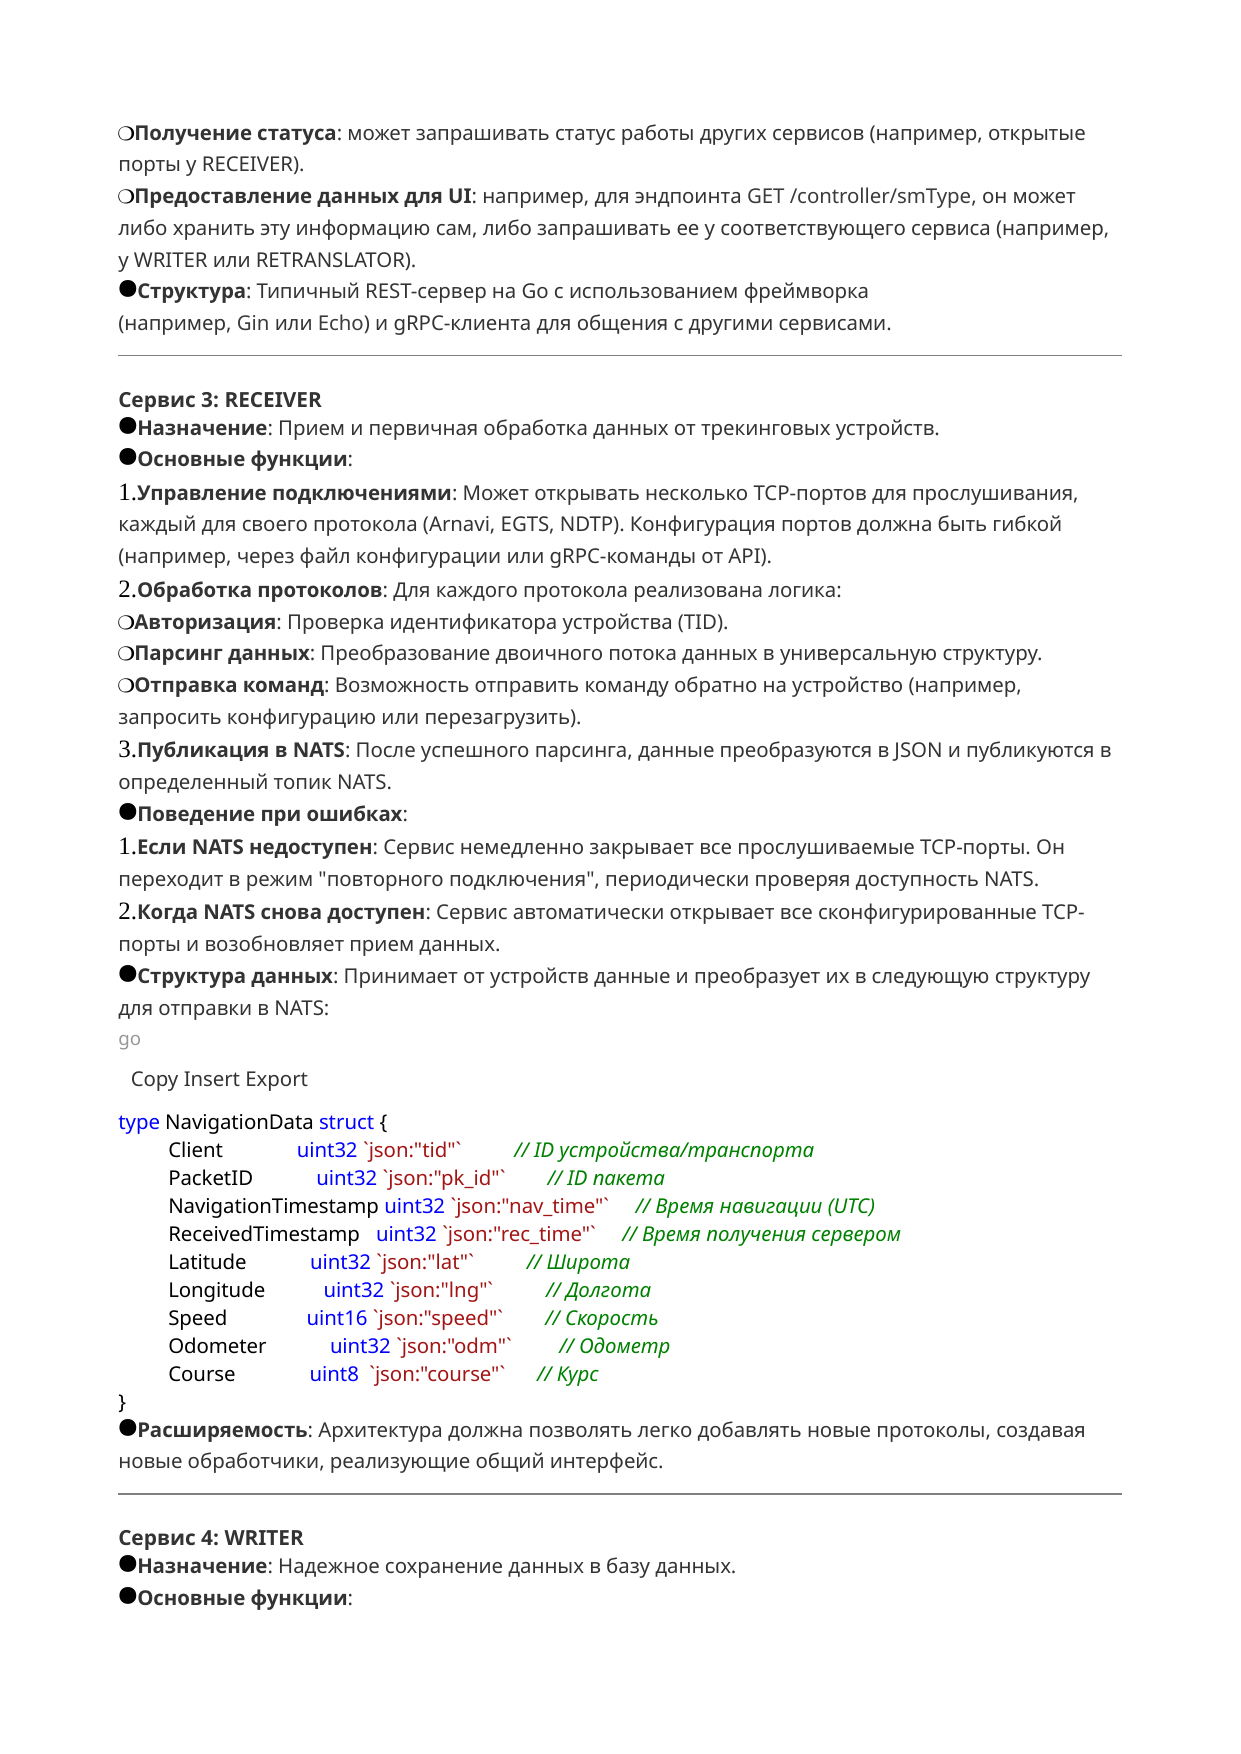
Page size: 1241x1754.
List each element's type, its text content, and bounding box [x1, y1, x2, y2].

list Получение статуса: может запрашивать статус работы других сервисов (например, открытые порты у RECEIVER). [118, 118, 1122, 178]
list Предоставление данных для UI: например, для эндпоинта GET /controller/smType, он может либо хранить эту информацию сам, либо запрашивать ее у соответствующего сервиса (например, у WRITER или RETRANSLATOR). [118, 182, 1122, 273]
list Latitude uint32 `json:"lat"` // Широта [118, 1247, 1122, 1276]
list go [118, 1025, 1122, 1051]
list Отправка команд: Возможность отправить команду обратно на устройство (например, запросить конфигурацию или перезагрузить). [118, 671, 1122, 730]
list Speed uint16 `json:"speed"` // Скорость [118, 1303, 1122, 1332]
list Когда NATS снова доступен: Сервис автоматически открывает все сконфигурированные TCP-порты и возобновляет прием данных. [118, 896, 1122, 957]
list Course uint8 `json:"course"` // Курс [118, 1359, 1122, 1388]
list Авторизация: Проверка идентификатора устройства (TID). [118, 607, 1122, 635]
list Copy Insert Export [118, 1065, 1122, 1093]
list Назначение: Прием и первичная обработка данных от трекинговых устройств. [118, 413, 1122, 441]
list Назначение: Надежное сохранение данных в базу данных. [118, 1552, 1122, 1579]
list Odometer uint32 `json:"odm"` // Одометр [118, 1332, 1122, 1359]
list PacketID uint32 `json:"pk_id"` // ID пакета [118, 1163, 1122, 1191]
list Обработка протоколов: Для каждого протокола реализована логика: [118, 574, 1122, 603]
list Если NATS недоступен: Сервис немедленно закрывает все прослушиваемые TCP-порты. Он переходит в режим "повторного подключения", периодически проверяя доступность NATS. [118, 831, 1122, 892]
list Основные функции: [118, 1583, 1122, 1611]
list Longitude uint32 `json:"lng"` // Долгота [118, 1276, 1122, 1303]
list Структура: Типичный REST-сервер на Go с использованием фреймворка (например, Gin или Echo) и gRPC-клиента для общения с другими сервисами. [118, 277, 1122, 336]
list Основные функции: [118, 445, 1122, 473]
list NavigationTimestamp uint32 `json:"nav_time"` // Время навигации (UTC) [118, 1191, 1122, 1219]
list ReceivedTimestamp uint32 `json:"rec_time"` // Время получения сервером [118, 1219, 1122, 1247]
list Публикация в NATS: После успешного парсинга, данные преобразуются в JSON и публикуются в определенный топик NATS. [118, 734, 1122, 795]
list Поведение при ошибках: [118, 799, 1122, 827]
list } [118, 1388, 1122, 1415]
list Структура данных: Принимает от устройств данные и преобразует их в следующую структуру для отправки в NATS: [118, 961, 1122, 1021]
list Расширяемость: Архитектура должна позволять легко добавлять новые протоколы, создавая новые обработчики, реализующие общий интерфейс. [118, 1415, 1122, 1475]
list Управление подключениями: Может открывать несколько TCP-портов для прослушивания, каждый для своего протокола (Arnavi, EGTS, NDTP). Конфигурация портов должна быть гибкой (например, через файл конфигурации или gRPC-команды от API). [118, 477, 1122, 569]
subtitle Сервис 4: WRITER [118, 1523, 1122, 1552]
list type NavigationData struct { [118, 1108, 1122, 1135]
list Client uint32 `json:"tid"` // ID устройства/транспорта [118, 1135, 1122, 1163]
subtitle Сервис 3: RECEIVER [118, 385, 1122, 413]
list Парсинг данных: Преобразование двоичного потока данных в универсальную структуру. [118, 639, 1122, 667]
